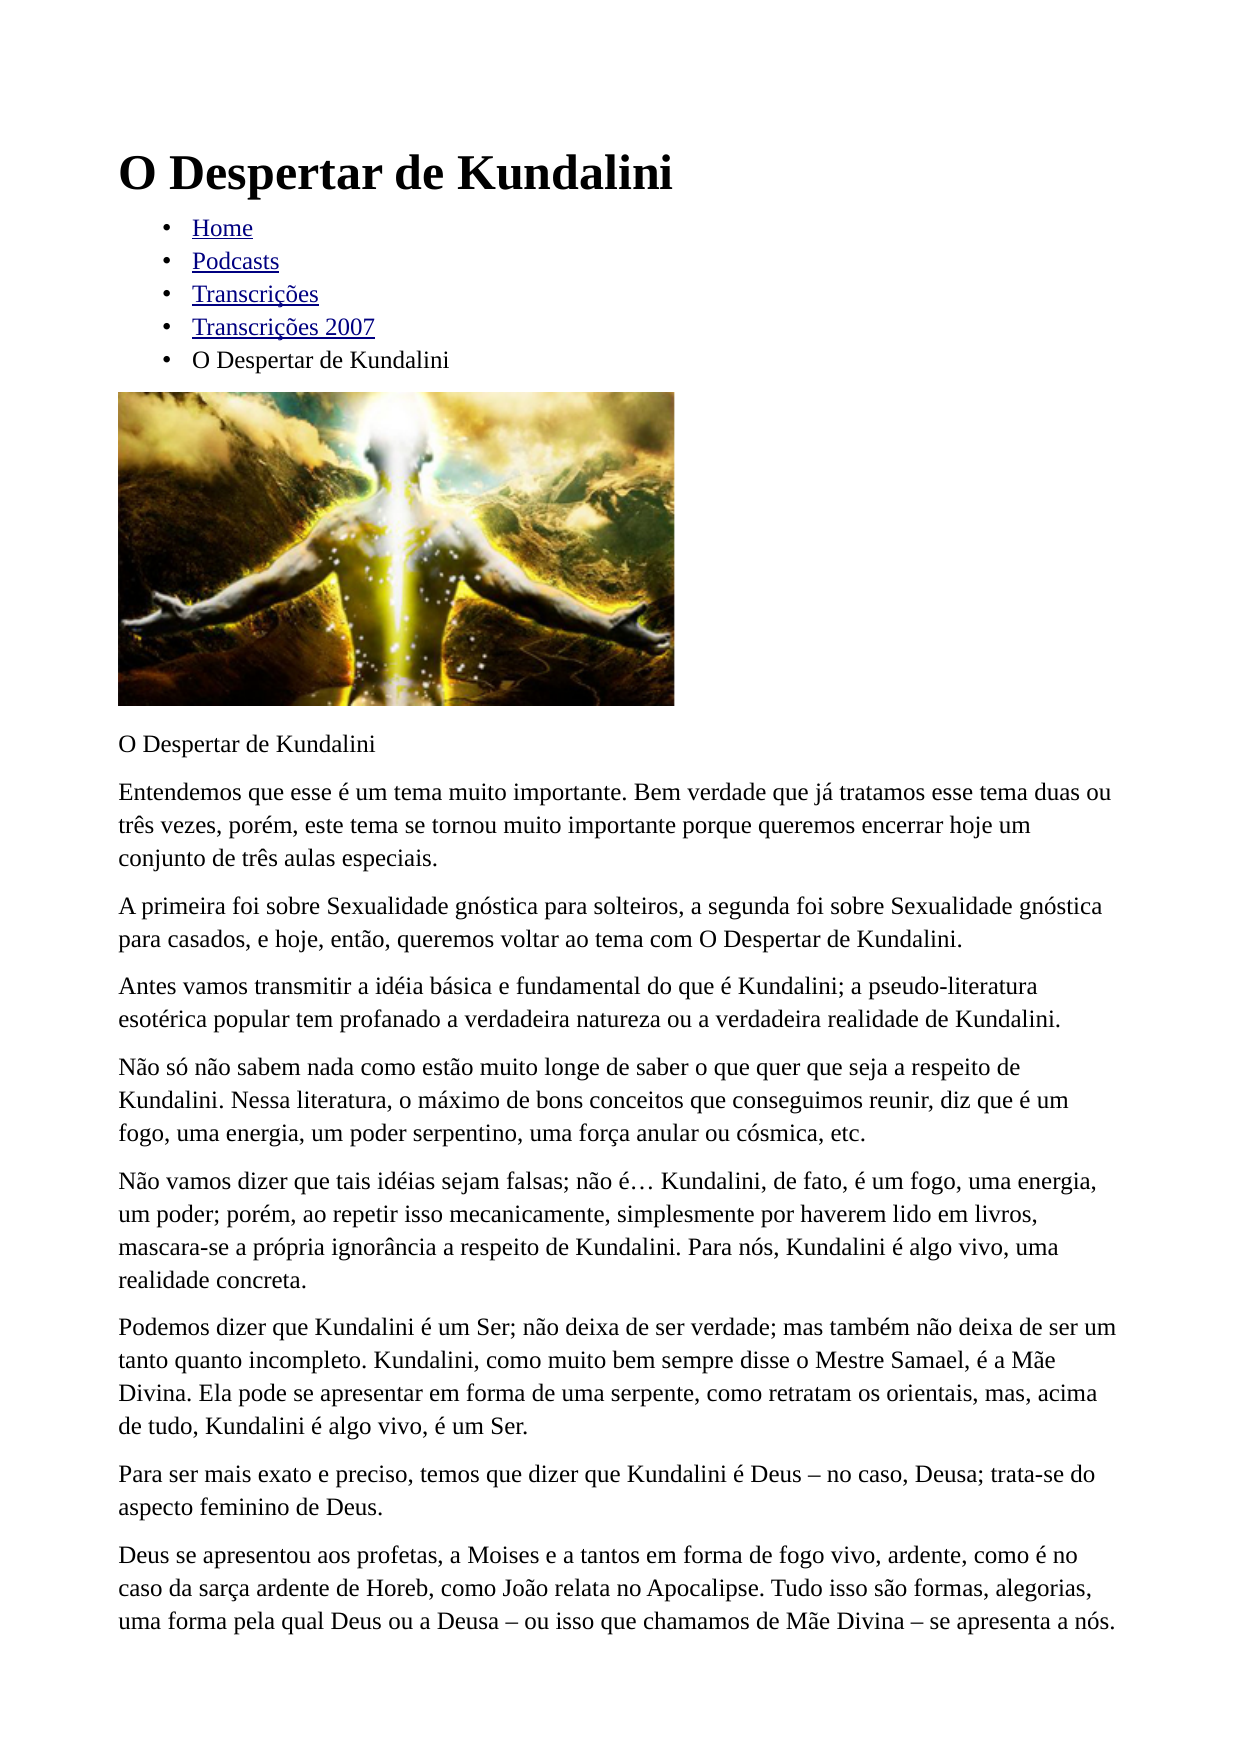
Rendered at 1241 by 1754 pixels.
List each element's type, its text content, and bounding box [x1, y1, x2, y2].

text Não vamos dizer que tais idéias sejam falsas; não é… Kundalini, de fato, é um fogo, uma energia, um poder; porém, ao repetir isso mecanicamente, simplesmente por haverem lido em livros, mascara-se a própria ignorância a respeito de Kundalini. Para nós, Kundalini é algo vivo, uma realidade concreta. [118, 1166, 1122, 1293]
subtitle O Despertar de Kundalini [118, 143, 1122, 201]
text Deus se apresentou aos profetas, a Moises e a tantos em forma de fogo vivo, ardente, como é no caso da sarça ardente de Horeb, como João relata no Apocalipse. Tudo isso são formas, alegorias, uma forma pela qual Deus ou a Deusa – ou isso que chamamos de Mãe Divina – se apresenta a nós. [118, 1540, 1122, 1634]
list Podcasts [162, 246, 1122, 275]
list Transcrições [162, 279, 1122, 308]
text A primeira foi sobre Sexualidade gnóstica para solteiros, a segunda foi sobre Sexualidade gnóstica para casados, e hoje, então, queremos voltar ao tema com O Despertar de Kundalini. [118, 891, 1122, 953]
text O Despertar de Kundalini [118, 729, 1122, 758]
list Transcrições 2007 [162, 312, 1122, 341]
list Home [162, 213, 1122, 242]
text Não só não sabem nada como estão muito longe de saber o que quer que seja a respeito de Kundalini. Nessa literatura, o máximo de bons conceitos que conseguimos reunir, diz que é um fogo, uma energia, um poder serpentino, uma força anular ou cósmica, etc. [118, 1052, 1122, 1147]
list O Despertar de Kundalini [162, 345, 1122, 374]
picture [118, 392, 675, 706]
text Antes vamos transmitir a idéia básica e fundamental do que é Kundalini; a pseudo-literatura esotérica popular tem profanado a verdadeira natureza ou a verdadeira realidade de Kundalini. [118, 971, 1122, 1033]
text Podemos dizer que Kundalini é um Ser; não deixa de ser verdade; mas também não deixa de ser um tanto quanto incompleto. Kundalini, como muito bem sempre disse o Mestre Samael, é a Mãe Divina. Ela pode se apresentar em forma de uma serpente, como retratam os orientais, mas, acima de tudo, Kundalini é algo vivo, é um Ser. [118, 1312, 1122, 1440]
text Para ser mais exato e preciso, temos que dizer que Kundalini é Deus – no caso, Deusa; trata-se do aspecto feminino de Deus. [118, 1459, 1122, 1521]
text Entendemos que esse é um tema muito importante. Bem verdade que já tratamos esse tema duas ou três vezes, porém, este tema se tornou muito importante porque queremos encerrar hoje um conjunto de três aulas especiais. [118, 777, 1122, 872]
